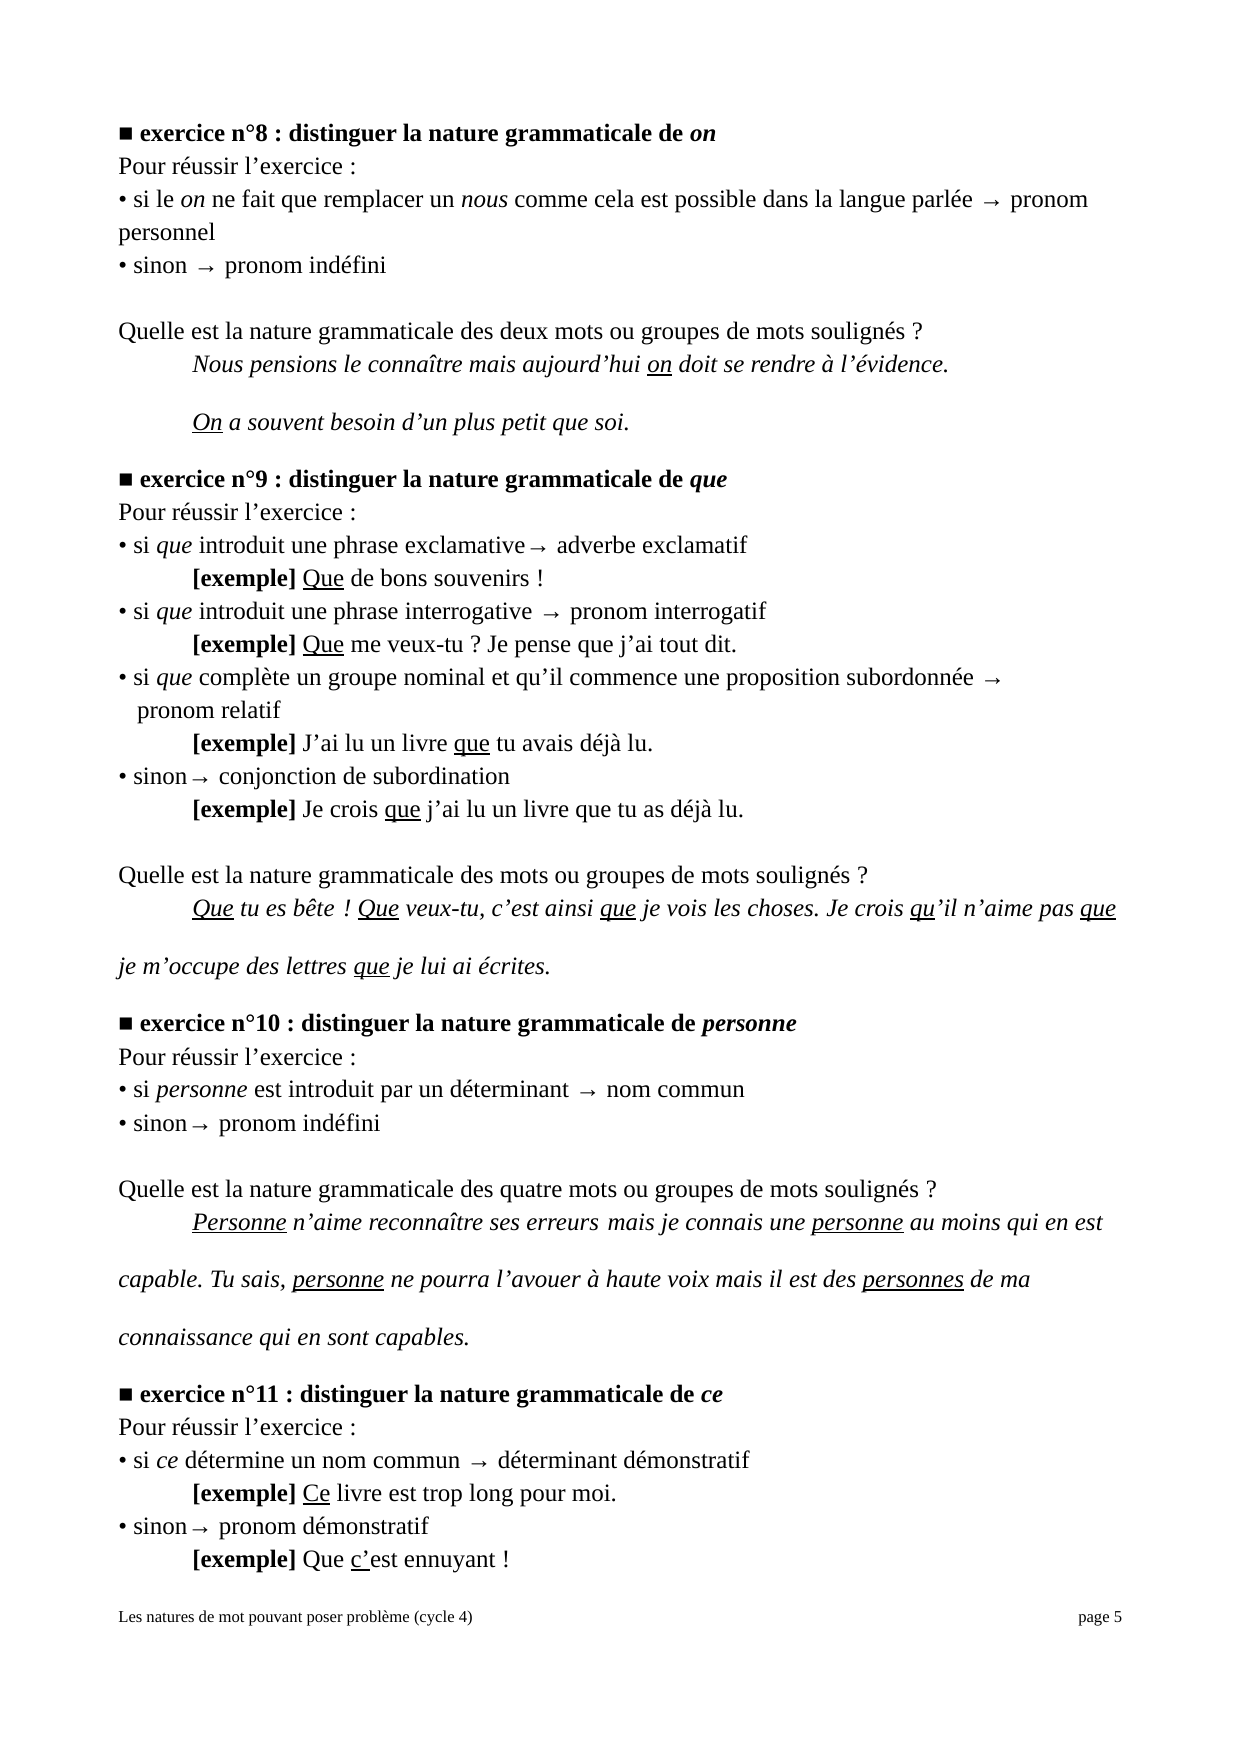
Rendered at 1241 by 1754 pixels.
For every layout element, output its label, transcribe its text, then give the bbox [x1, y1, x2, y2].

text Pour réussir l’exercice : [118, 497, 1122, 526]
text [exemple] Que me veux-tu ? Je pense que j’ai tout dit. [118, 629, 1122, 658]
text On a souvent besoin d’un plus petit que soi. [118, 407, 1122, 436]
text Que tu es bête ! Que veux-tu, c’est ainsi que je vois les choses. Je crois qu’il n’aime pas que je m’occupe des lettres que je lui ai écrites. [118, 893, 1122, 980]
text [exemple] Que de bons souvenirs ! [118, 563, 1122, 592]
text • sinon → pronom indéfini [118, 250, 1122, 279]
text pronom relatif [118, 695, 1122, 724]
text ■ exercice n°10 : distinguer la nature grammaticale de personne [118, 1008, 1122, 1037]
text Quelle est la nature grammaticale des quatre mots ou groupes de mots soulignés ? [118, 1174, 1122, 1202]
text Pour réussir l’exercice : [118, 1042, 1122, 1070]
text [exemple] Je crois que j’ai lu un livre que tu as déjà lu. [118, 794, 1122, 823]
text ■ exercice n°8 : distinguer la nature grammaticale de on [118, 118, 1122, 147]
text Nous pensions le connaître mais aujourd’hui on doit se rendre à l’évidence. [118, 349, 1122, 378]
text • si que introduit une phrase interrogative → pronom interrogatif [118, 596, 1122, 625]
text ■ exercice n°11 : distinguer la nature grammaticale de ce [118, 1379, 1122, 1408]
text Personne n’aime reconnaître ses erreurs mais je connais une personne au moins qui en est capable. Tu sais, personne ne pourra l’avouer à haute voix mais il est des personnes de ma connaissance qui en sont capables. [118, 1207, 1122, 1350]
text Quelle est la nature grammaticale des mots ou groupes de mots soulignés ? [118, 861, 1122, 889]
text • si personne est introduit par un déterminant → nom commun [118, 1074, 1122, 1103]
text • si ce détermine un nom commun → déterminant démonstratif [118, 1445, 1122, 1474]
text Quelle est la nature grammaticale des deux mots ou groupes de mots soulignés ? [118, 316, 1122, 345]
text ■ exercice n°9 : distinguer la nature grammaticale de que [118, 464, 1122, 493]
text Pour réussir l’exercice : [118, 1412, 1122, 1441]
text • sinon→ pronom démonstratif [118, 1511, 1122, 1540]
text • sinon→ conjonction de subordination [118, 761, 1122, 790]
text Pour réussir l’exercice : [118, 151, 1122, 180]
text • si que complète un groupe nominal et qu’il commence une proposition subordonnée → [118, 662, 1122, 691]
text • si le on ne fait que remplacer un nous comme cela est possible dans la langue parlée → pronom personnel [118, 184, 1122, 246]
text • sinon→ pronom indéfini [118, 1108, 1122, 1136]
text [exemple] J’ai lu un livre que tu avais déjà lu. [118, 728, 1122, 757]
text [exemple] Que c’est ennuyant ! [118, 1544, 1122, 1573]
text • si que introduit une phrase exclamative→ adverbe exclamatif [118, 530, 1122, 559]
text [exemple] Ce livre est trop long pour moi. [118, 1478, 1122, 1507]
